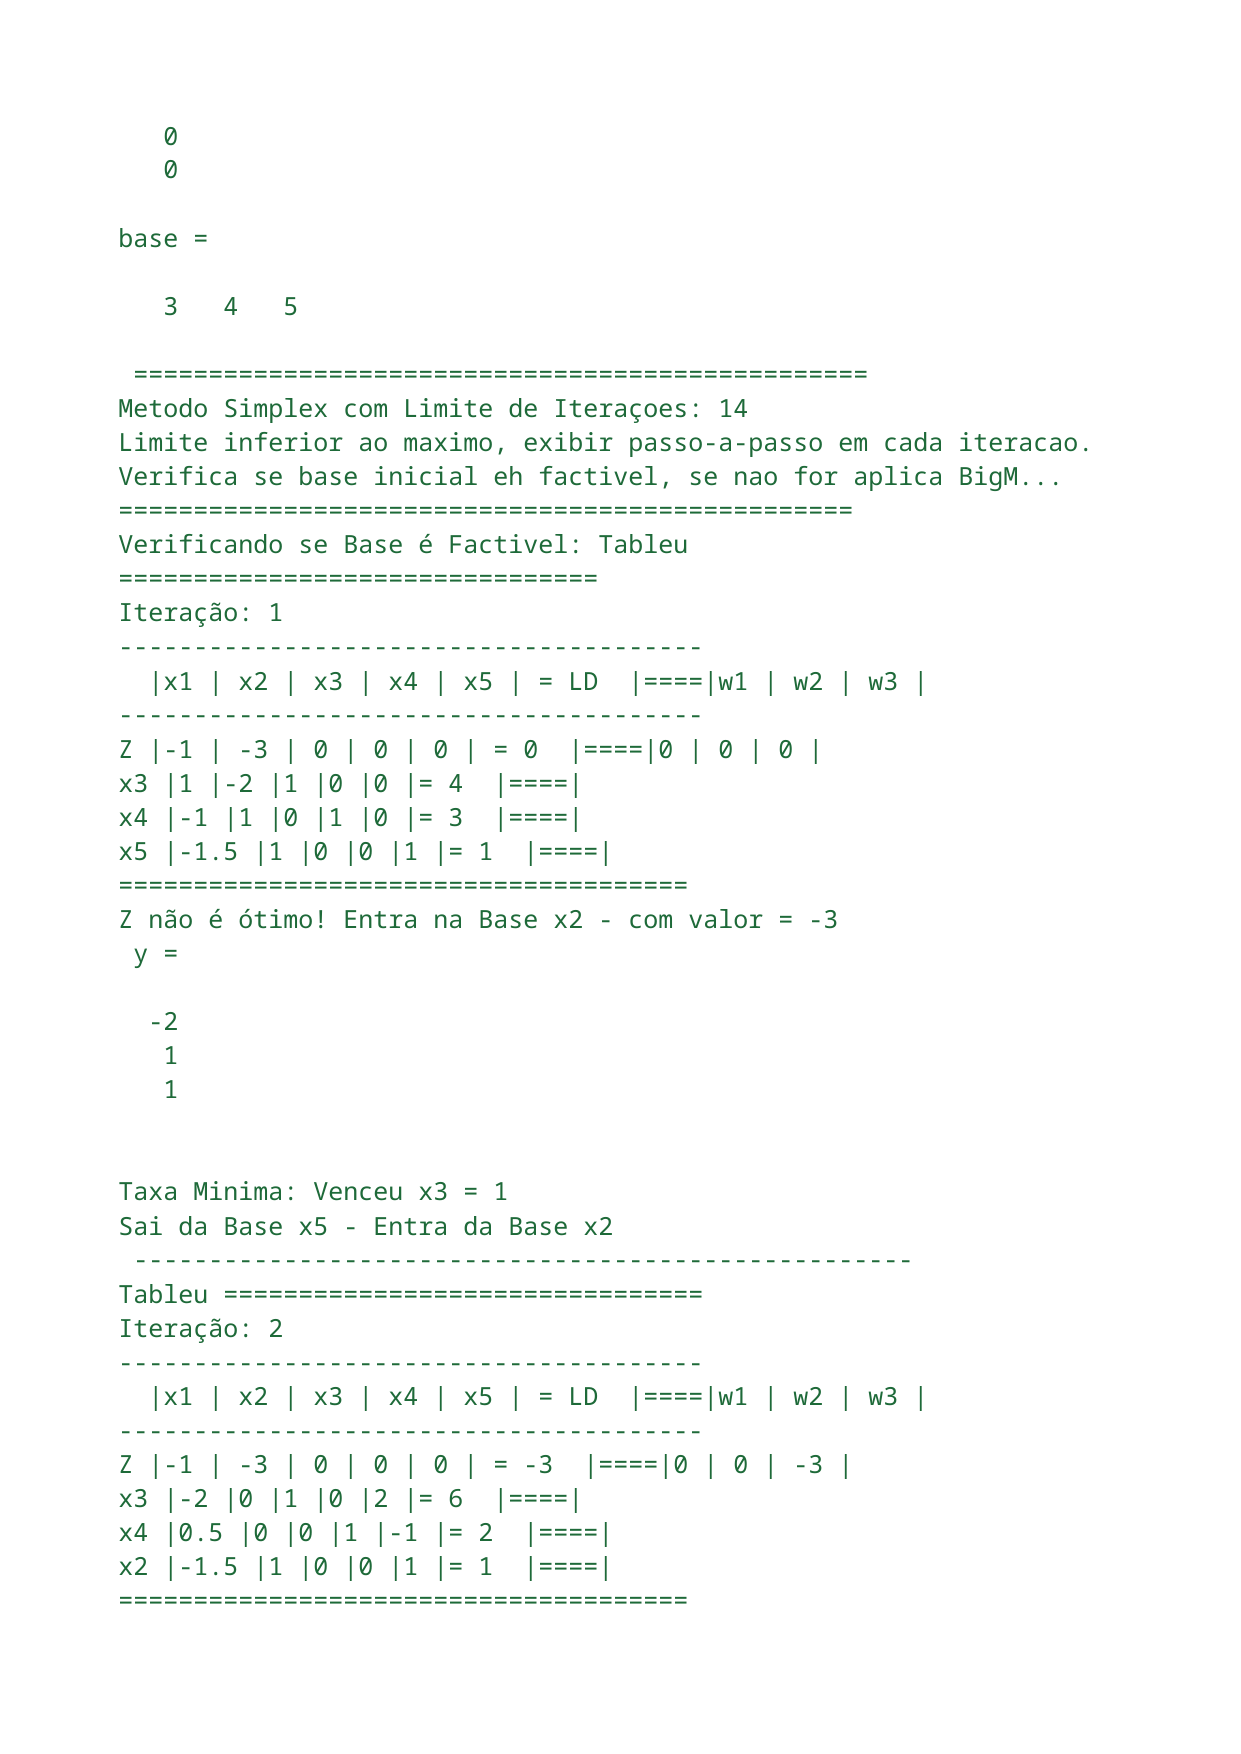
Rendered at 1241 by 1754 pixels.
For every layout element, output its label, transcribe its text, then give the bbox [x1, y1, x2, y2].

text ================================================= [118, 357, 1122, 391]
text x5 |-1.5 |1 |0 |0 |1 |= 1 |====| [118, 833, 1122, 867]
text 1 [118, 1038, 1122, 1072]
text --------------------------------------- [118, 697, 1122, 731]
text ====================================== [118, 1583, 1122, 1617]
text --------------------------------------- [118, 1344, 1122, 1378]
text x4 |0.5 |0 |0 |1 |-1 |= 2 |====| [118, 1515, 1122, 1549]
text 3 4 5 [118, 288, 1122, 322]
text Iteração: 2 [118, 1310, 1122, 1344]
text x2 |-1.5 |1 |0 |0 |1 |= 1 |====| [118, 1549, 1122, 1583]
text Iteração: 1 [118, 595, 1122, 629]
text Verifica se base inicial eh factivel, se nao for aplica BigM... [118, 459, 1122, 493]
text 0 [118, 118, 1122, 152]
text --------------------------------------- [118, 1412, 1122, 1447]
text 1 [118, 1072, 1122, 1106]
text x4 |-1 |1 |0 |1 |0 |= 3 |====| [118, 799, 1122, 833]
text Limite inferior ao maximo, exibir passo-a-passo em cada iteracao. [118, 425, 1122, 459]
text --------------------------------------- [118, 629, 1122, 663]
text Z não é ótimo! Entra na Base x2 - com valor = -3 [118, 902, 1122, 936]
text Tableu ================================ [118, 1276, 1122, 1310]
text ====================================== [118, 867, 1122, 902]
text base = [118, 220, 1122, 254]
text |x1 | x2 | x3 | x4 | x5 | = LD |====|w1 | w2 | w3 | [118, 663, 1122, 697]
text Z |-1 | -3 | 0 | 0 | 0 | = 0 |====|0 | 0 | 0 | [118, 731, 1122, 765]
text 0 [118, 152, 1122, 186]
text -2 [118, 1004, 1122, 1038]
text Taxa Minima: Venceu x3 = 1 [118, 1174, 1122, 1208]
text x3 |-2 |0 |1 |0 |2 |= 6 |====| [118, 1481, 1122, 1515]
text Verificando se Base é Factivel: Tableu ================================ [118, 527, 1122, 595]
text x3 |1 |-2 |1 |0 |0 |= 4 |====| [118, 765, 1122, 799]
text ================================================= [118, 493, 1122, 527]
text Metodo Simplex com Limite de Iteraçoes: 14 [118, 391, 1122, 425]
text |x1 | x2 | x3 | x4 | x5 | = LD |====|w1 | w2 | w3 | [118, 1378, 1122, 1412]
text ---------------------------------------------------- [118, 1242, 1122, 1276]
text Z |-1 | -3 | 0 | 0 | 0 | = -3 |====|0 | 0 | -3 | [118, 1447, 1122, 1481]
text Sai da Base x5 - Entra da Base x2 [118, 1208, 1122, 1242]
text y = [118, 936, 1122, 970]
